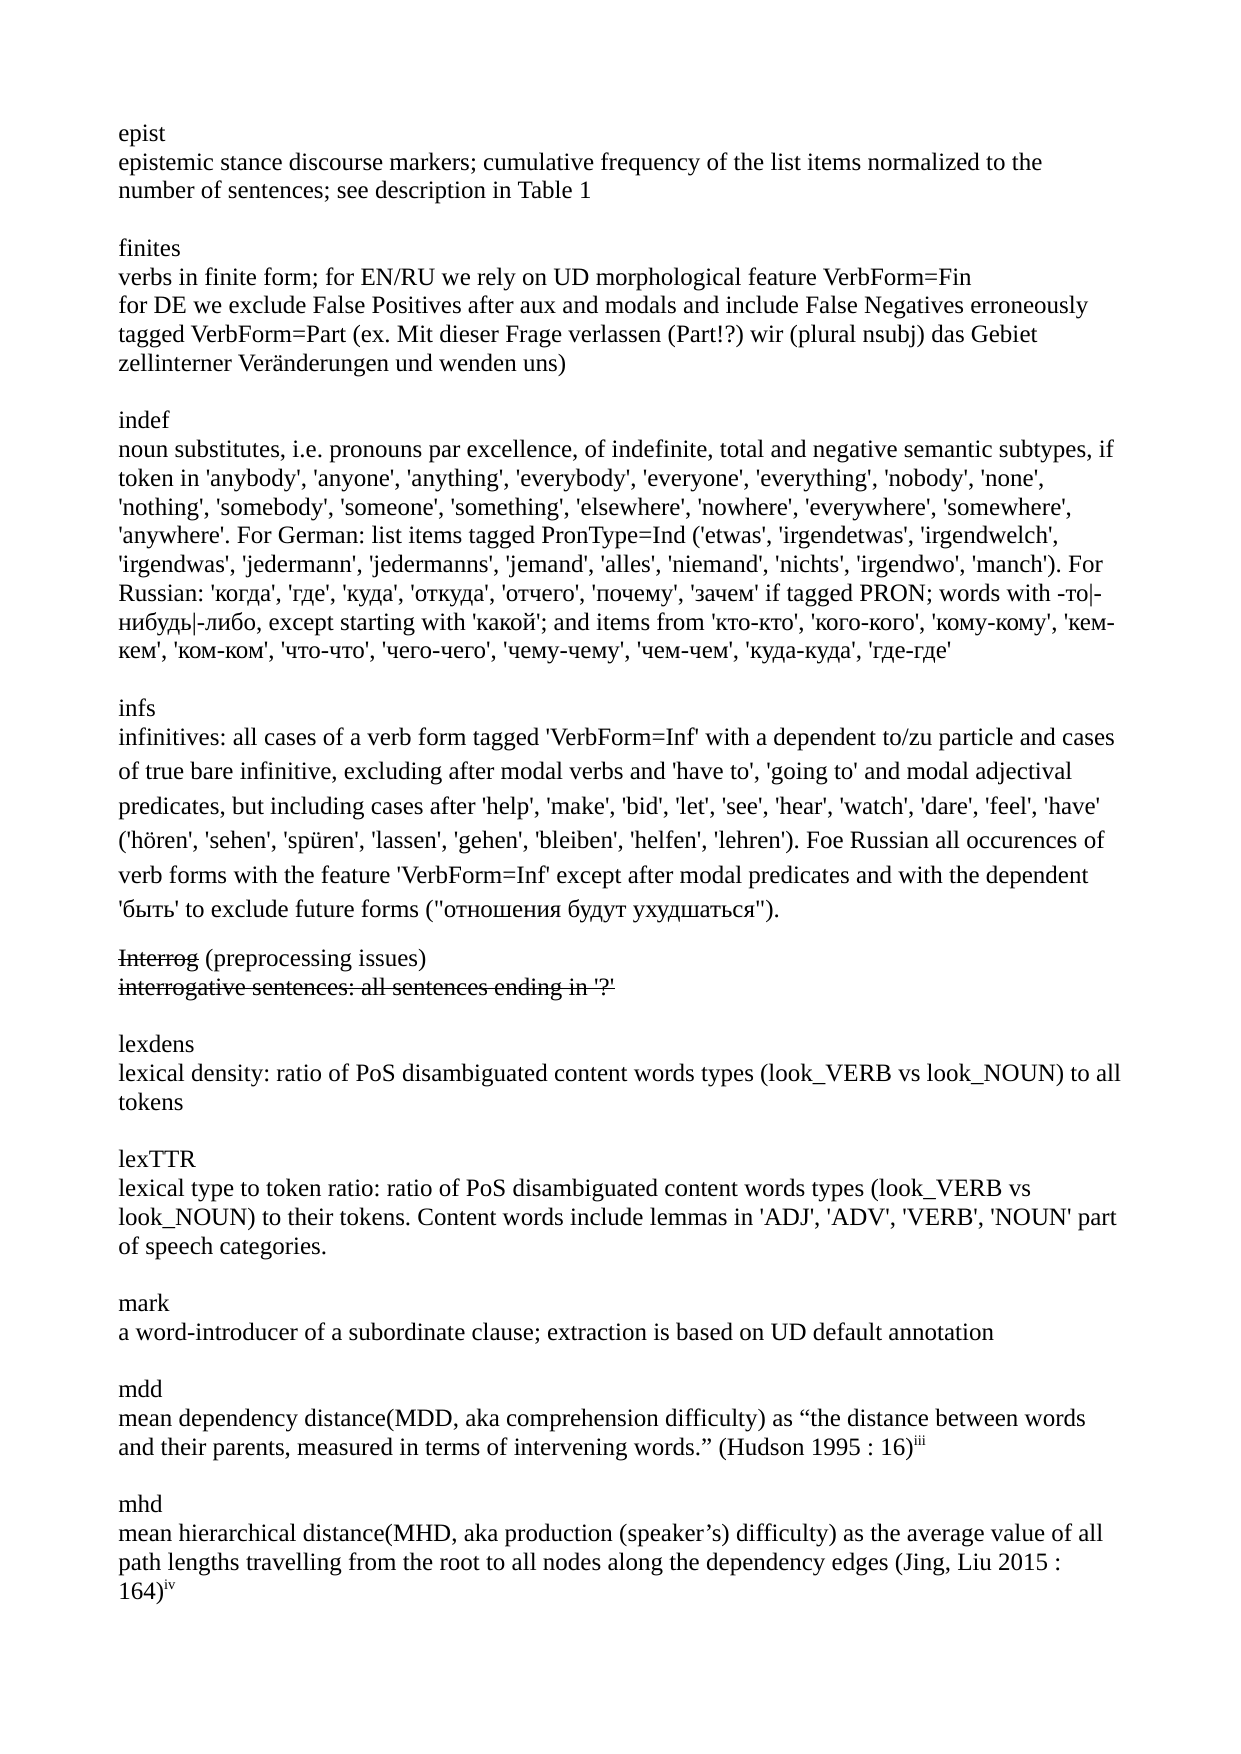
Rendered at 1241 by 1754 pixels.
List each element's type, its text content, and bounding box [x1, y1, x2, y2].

text lexTTR [118, 1144, 1122, 1173]
text Interrog (preprocessing issues) [118, 943, 1122, 972]
text indef [118, 406, 1122, 434]
text mdd [118, 1374, 1122, 1403]
text interrogative sentences: all sentences ending in '?' [118, 972, 1122, 1001]
text epistemic stance discourse markers; cumulative frequency of the list items normalized to the number of sentences; see description in Table 1 [118, 147, 1122, 204]
text finites [118, 233, 1122, 262]
text infs [118, 693, 1122, 722]
text mean dependency distance(MDD, aka comprehension difficulty) as “the distance between words and their parents, measured in terms of intervening words.” (Hudson 1995 : 16) [118, 1403, 1122, 1461]
text mhd [118, 1489, 1122, 1518]
text a word-introducer of a subordinate clause; extraction is based on UD default annotation [118, 1317, 1122, 1346]
text lexical density: ratio of PoS disambiguated content words types (look_VERB vs look_NOUN) to all tokens [118, 1058, 1122, 1116]
text mark [118, 1288, 1122, 1317]
text mean hierarchical distance(MHD, aka production (speaker’s) difficulty) as the average value of all path lengths travelling from the root to all nodes along the dependency edges (Jing, Liu 2015 : 164) [118, 1518, 1122, 1604]
text noun substitutes, i.e. pronouns par excellence, of indefinite, total and negative semantic subtypes, if token in 'anybody', 'anyone', 'anything', 'everybody', 'everyone', 'everything', 'nobody', 'none', 'nothing', 'somebody', 'someone', 'something', 'elsewhere', 'nowhere', 'everywhere', 'somewhere', 'anywhere'. For German: list items tagged PronType=Ind ('etwas', 'irgendetwas', 'irgendwelch', 'irgendwas', 'jedermann', 'jedermanns', 'jemand', 'alles', 'niemand', 'nichts', 'irgendwo', 'manch'). For Russian: 'когда', 'где', 'куда', 'откуда', 'отчего', 'почему', 'зачем' if tagged PRON; words with -то|-нибудь|-либо, except starting with 'какой'; and items from 'кто-кто', 'кого-кого', 'кому-кому', 'кем-кем', 'ком-ком', 'что-что', 'чего-чего', 'чему-чему', 'чем-чем', 'куда-куда', 'где-где' [118, 434, 1122, 664]
text for DE we exclude False Positives after aux and modals and include False Negatives erroneously tagged VerbForm=Part (ex. Mit dieser Frage verlassen (Part!?) wir (plural nsubj) das Gebiet zellinterner Veränderungen und wenden uns) [118, 291, 1122, 377]
text verbs in finite form; for EN/RU we rely on UD morphological feature VerbForm=Fin [118, 262, 1122, 291]
text lexical type to token ratio: ratio of PoS disambiguated content words types (look_VERB vs look_NOUN) to their tokens. Content words include lemmas in 'ADJ', 'ADV', 'VERB', 'NOUN' part of speech categories. [118, 1173, 1122, 1259]
text epist [118, 118, 1122, 147]
text lexdens [118, 1029, 1122, 1058]
text infinitives: all cases of a verb form tagged 'VerbForm=Inf' with a dependent to/zu particle and cases of true bare infinitive, excluding after modal verbs and 'have to', 'going to' and modal adjectival predicates, but including cases after 'help', 'make', 'bid', 'let', 'see', 'hear', 'watch', 'dare', 'feel', 'have' ('hören', 'sehen', 'spüren', 'lassen', 'gehen', 'bleiben', 'helfen', 'lehren'). Foe Russian all occurences of verb forms with the feature 'VerbForm=Inf' except after modal predicates and with the dependent 'быть' to exclude future forms ("отношения будут ухудшаться"). [118, 722, 1122, 923]
